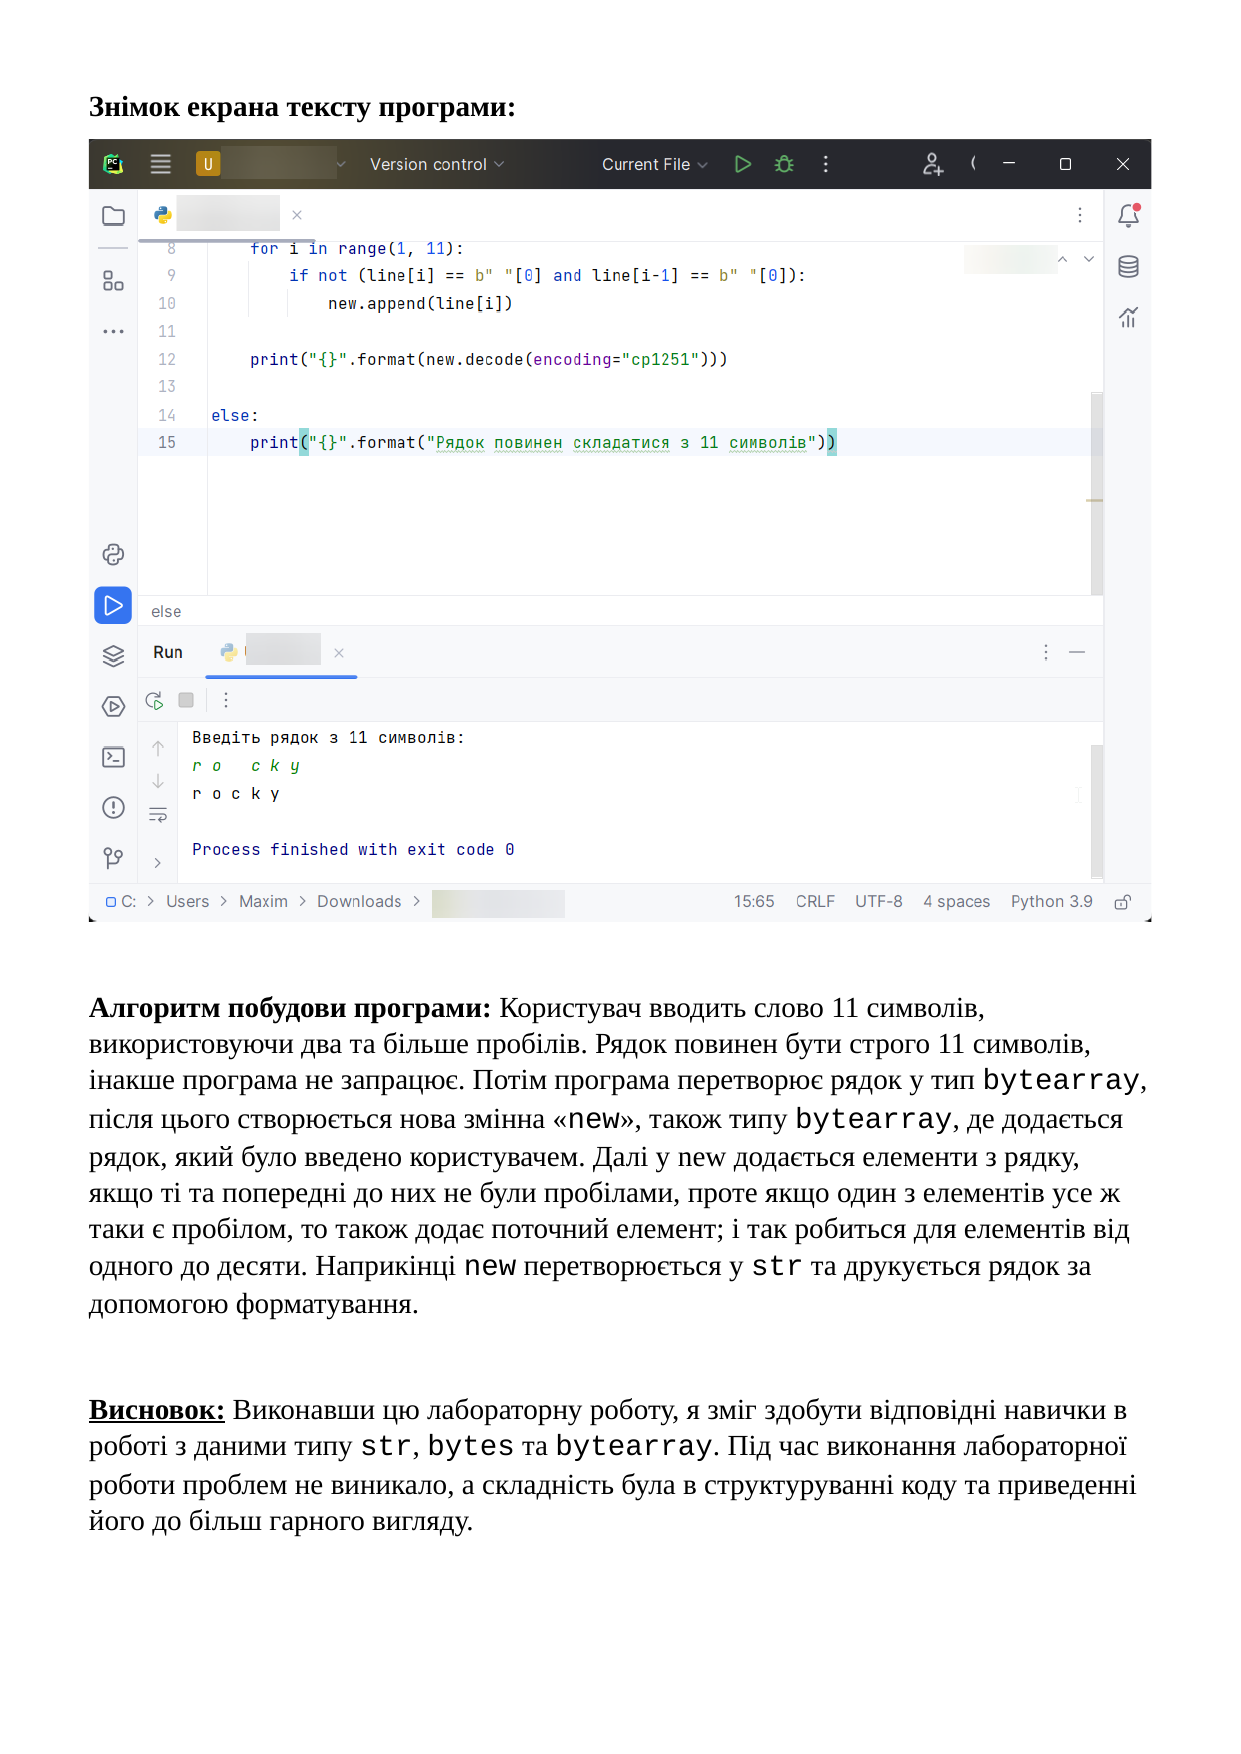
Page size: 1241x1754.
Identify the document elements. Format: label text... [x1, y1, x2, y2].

text Висновок: Виконавши цю лабораторну роботу, я зміг здобути відповідні навички в роботі з даними типу str, bytes та bytearray. Під час виконання лабораторної роботи проблем не виникало, а складність була в структуруванні коду та приведенні його до більш гарного вигляду. [89, 1392, 1152, 1537]
text Алгоритм побудови програми: Користувач вводить слово 11 символів, використовуючи два та більше пробілів. Рядок повинен бути строго 11 символів, інакше програма не запрацює. Потім програма перетворює рядок у тип bytearray, після цього створюється нова змінна «new», також типу bytearray, де додається рядок, який було введено користувачем. Далі у new додається елементи з рядку, якщо ті та попередні до них не були пробілами, проте якщо один з елементів усе ж таки є пробілом, то також додає поточний елемент; і так робиться для елементів від одного до десяти. Наприкінці new перетворюється у str та друкується рядок за допомогою форматування. [89, 990, 1152, 1320]
picture [88, 139, 1152, 922]
text Знімок екрана тексту програми: [89, 89, 1152, 122]
